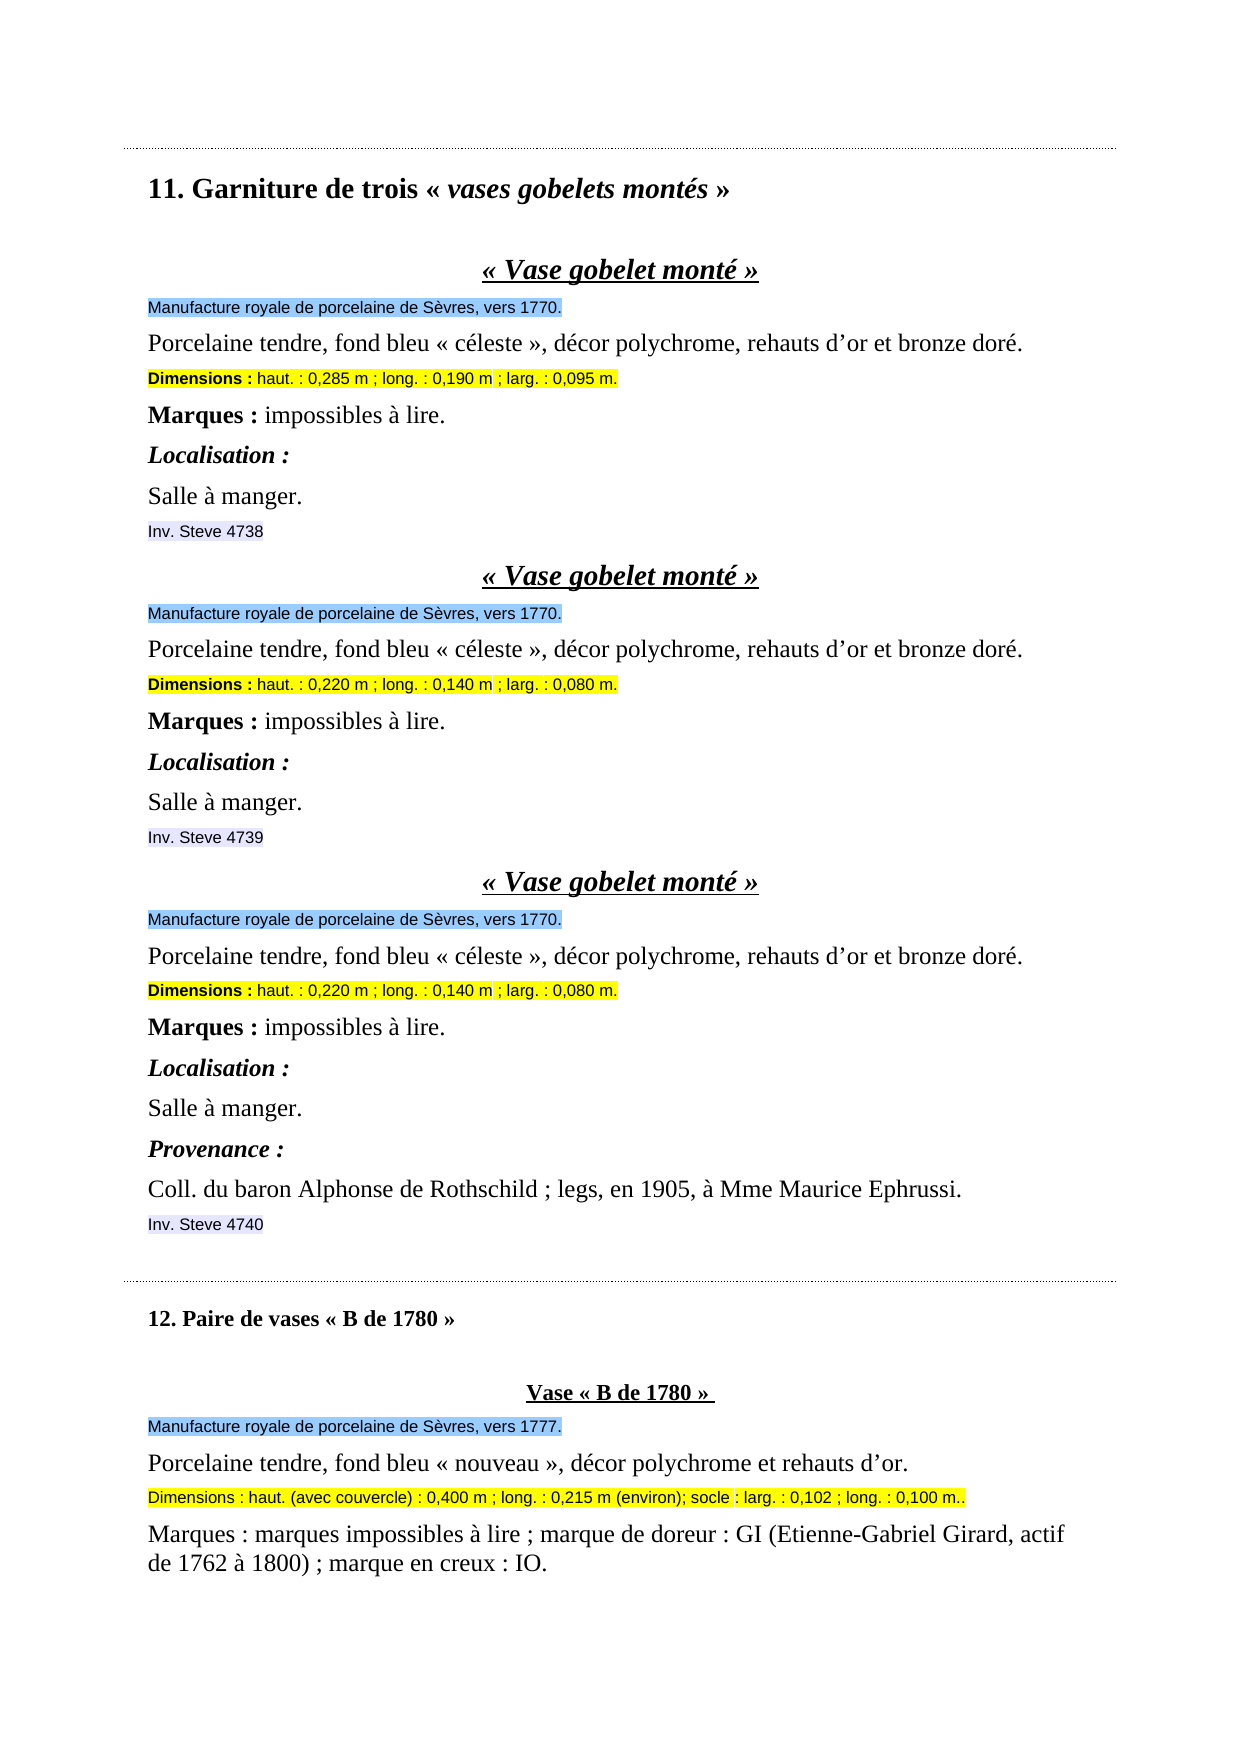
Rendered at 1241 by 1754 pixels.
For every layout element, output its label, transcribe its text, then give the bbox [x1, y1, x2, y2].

text Salle à manger. [148, 787, 1093, 816]
text Localisation : [148, 747, 1093, 775]
text Dimensions : haut. : 0,220 m ; long. : 0,140 m ; larg. : 0,080 m. [618, 981, 1093, 1000]
text Inv. Steve 4738 [263, 521, 1093, 541]
subtitle « Vase gobelet monté » [148, 558, 1093, 592]
text Marques : impossibles à lire. [148, 400, 1093, 429]
text Inv. Steve 4739 [263, 828, 1093, 847]
subtitle « Vase gobelet monté » [148, 252, 1093, 286]
text Inv. Steve 4740 [263, 1215, 1093, 1234]
text Dimensions : haut. : 0,285 m ; long. : 0,190 m ; larg. : 0,095 m. [618, 369, 1093, 388]
text Dimensions : haut. : 0,220 m ; long. : 0,140 m ; larg. : 0,080 m. [618, 675, 1093, 694]
text Manufacture royale de porcelaine de Sèvres, vers 1770. [562, 910, 1093, 929]
subtitle Garniture de trois « vases gobelets montés » [124, 148, 1116, 228]
subtitle Vase « B de 1780 » [148, 1379, 1093, 1405]
text Salle à manger. [148, 1093, 1093, 1122]
text Salle à manger. [148, 481, 1093, 510]
text Marques : impossibles à lire. [148, 706, 1093, 735]
text Manufacture royale de porcelaine de Sèvres, vers 1777. [562, 1417, 1093, 1436]
text Localisation : [148, 1053, 1093, 1081]
text Porcelaine tendre, fond bleu « céleste », décor polychrome, rehauts d’or et bronze doré. [148, 634, 1093, 663]
text Porcelaine tendre, fond bleu « céleste », décor polychrome, rehauts d’or et bronze doré. [148, 941, 1093, 969]
text Porcelaine tendre, fond bleu « céleste », décor polychrome, rehauts d’or et bronze doré. [148, 328, 1093, 357]
text Dimensions : haut. (avec couvercle) : 0,400 m ; long. : 0,215 m (environ); socle : larg. : 0,102 ; long. : 0,100 m.. [965, 1488, 1093, 1507]
text Manufacture royale de porcelaine de Sèvres, vers 1770. [562, 604, 1093, 623]
text Localisation : [148, 440, 1093, 469]
text Marques : marques impossibles à lire ; marque de doreur : GI (Etienne-Gabriel Girard, actif de 1762 à 1800) ; marque en creux : IO. [148, 1519, 1093, 1577]
text Marques : impossibles à lire. [148, 1012, 1093, 1041]
text Porcelaine tendre, fond bleu « nouveau », décor polychrome et rehauts d’or. [148, 1448, 1093, 1476]
subtitle « Vase gobelet monté » [148, 864, 1093, 898]
text Provenance : [148, 1134, 1093, 1162]
subtitle Paire de vases « B de 1780 » [124, 1281, 1116, 1355]
text Coll. du baron Alphonse de Rothschild ; legs, en 1905, à Mme Maurice Ephrussi. [148, 1174, 1093, 1203]
text Manufacture royale de porcelaine de Sèvres, vers 1770. [148, 297, 1093, 317]
